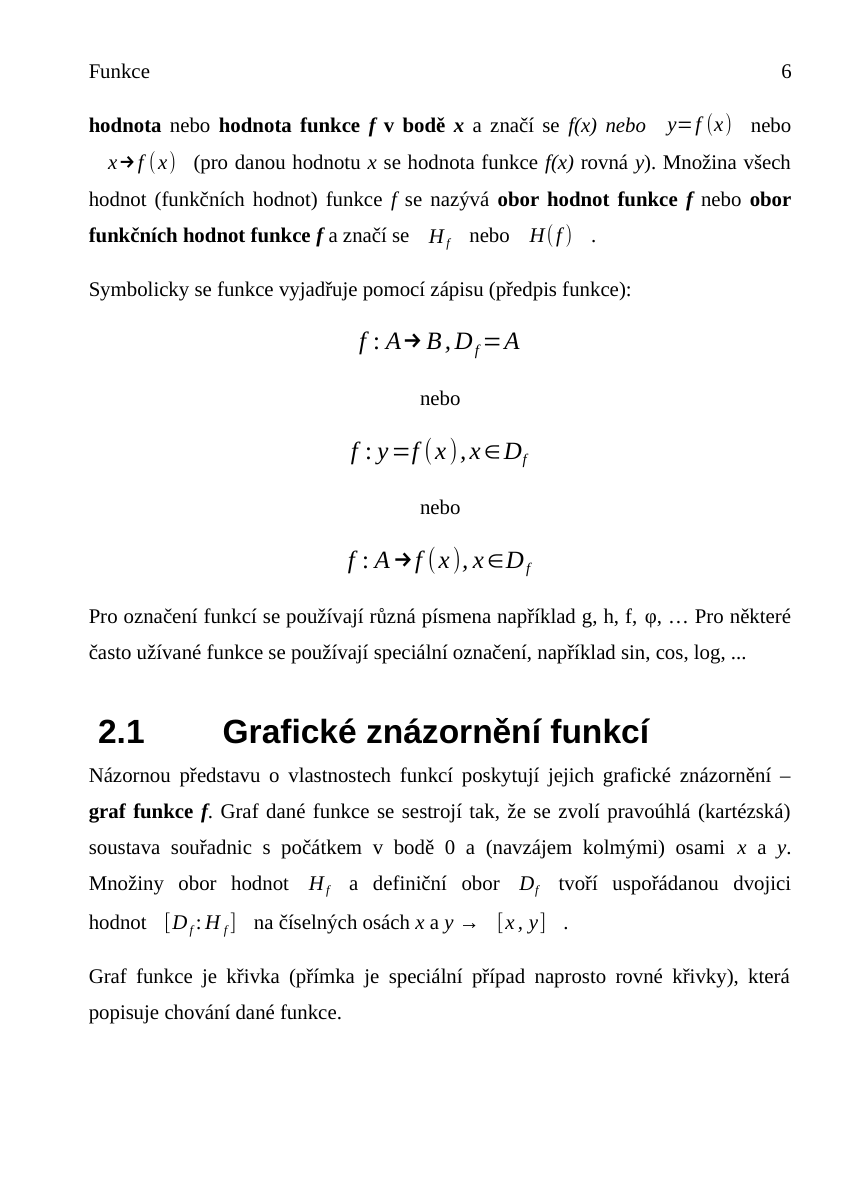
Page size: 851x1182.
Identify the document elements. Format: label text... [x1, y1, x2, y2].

text nebo [88, 386, 791, 410]
text Symbolem x je označována proměnná, která se nazývá argument funkce, jednotlivým číslům (hodnotám) z množiny A se říká hodnoty proměnné (argumenty). Množina A všech hodnot proměnné x se nazývá definiční obor funkce a značí senebo. Číslo y přiřazené číslu x se nazývá funkční hodnota nebo hodnota funkce f v bodě x a značí se f(x) nebonebo(pro danou hodnotu x se hodnota funkce f(x) rovná y). Množina všech hodnot (funkčních hodnot) funkce f se nazývá obor hodnot funkce f nebo obor funkčních hodnot funkce f a značí senebo. [88, 113, 791, 251]
text Symbolicky se funkce vyjadřuje pomocí zápisu (předpis funkce): [88, 277, 791, 301]
subtitle Grafické znázornění funkcí [88, 712, 791, 750]
text Graf funkce je křivka (přímka je speciální případ naprosto rovné křivky), která popisuje chování dané funkce. [88, 963, 791, 1024]
text Názornou představu o vlastnostech funkcí poskytují jejich grafické znázornění – graf funkce f. Graf dané funkce se sestrojí tak, že se zvolí pravoúhlá (kartézská) soustava souřadnic s počátkem v bodě 0 a (navzájem kolmými) osami x a y. Množiny obor hodnota definiční obortvoří uspořádanou dvojici hodnotna číselných osách x a y →. [88, 763, 791, 937]
text Pro označení funkcí se používají různá písmena například g, h, f, φ, … Pro některé často užívané funkce se používají speciální označení, například sin, cos, log, ... [88, 604, 791, 664]
text nebo [88, 495, 791, 519]
